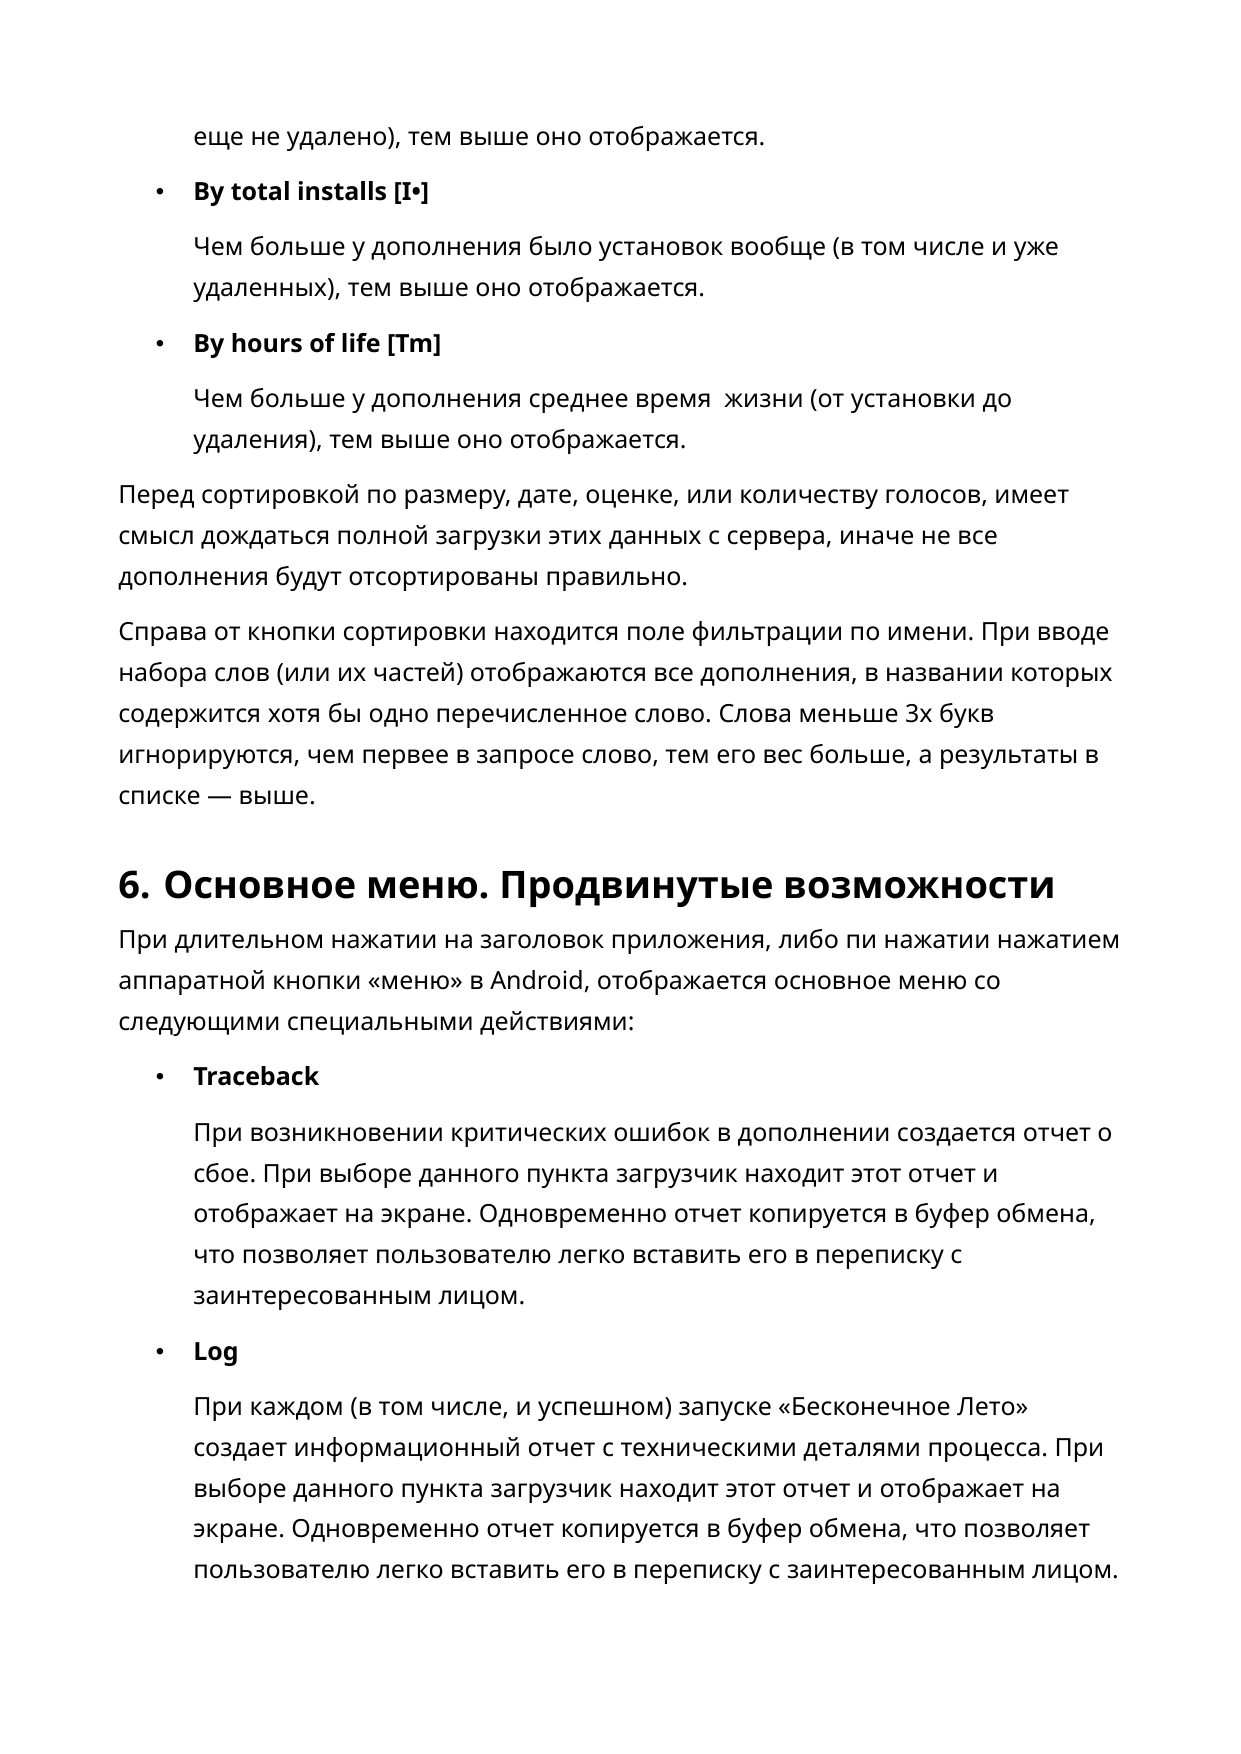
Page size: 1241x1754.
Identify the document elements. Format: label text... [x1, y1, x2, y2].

text Перед сортировкой по размеру, дате, оценке, или количеству голосов, имеет смысл дождаться полной загрузки этих данных с сервера, иначе не все дополнения будут отсортированы правильно. [118, 477, 1122, 593]
list Чем больше у дополнения было установок вообще (в том числе и уже удаленных), тем выше оно отображается. [156, 229, 1122, 304]
text Справа от кнопки сортировки находится поле фильтрации по имени. При вводе набора слов (или их частей) отображаются все дополнения, в названии которых содержится хотя бы одно перечисленное слово. Слова меньше 3х букв игнорируются, чем первее в запросе слово, тем его вес больше, а результаты в списке — выше. [118, 614, 1122, 811]
text При длительном нажатии на заголовок приложения, либо пи нажатии нажатием аппаратной кнопки «меню» в Android, отображается основное меню со следующими специальными действиями: [118, 922, 1122, 1038]
list Traceback [156, 1059, 1122, 1093]
list By hours of life [Tm] [156, 325, 1122, 359]
list При возникновении критических ошибок в дополнении создается отчет о сбое. При выборе данного пункта загрузчик находит этот отчет и отображает на экране. Одновременно отчет копируется в буфер обмена, что позволяет пользователю легко вставить его в переписку с заинтересованным лицом. [156, 1114, 1122, 1312]
list Log [156, 1333, 1122, 1367]
list Чем больше у дополнения среднее время жизни (от установки до удаления), тем выше оно отображается. [156, 381, 1122, 456]
list еще не удалено), тем выше оно отображается. [156, 118, 1122, 152]
list By total installs [I•] [156, 173, 1122, 208]
list При каждом (в том числе, и успешном) запуске «Бесконечное Лето» создает информационный отчет с техническими деталями процесса. При выборе данного пункта загрузчик находит этот отчет и отображает на экране. Одновременно отчет копируется в буфер обмена, что позволяет пользователю легко вставить его в переписку с заинтересованным лицом. [156, 1388, 1122, 1586]
subtitle Основное меню. Продвинутые возможности [118, 858, 1122, 909]
